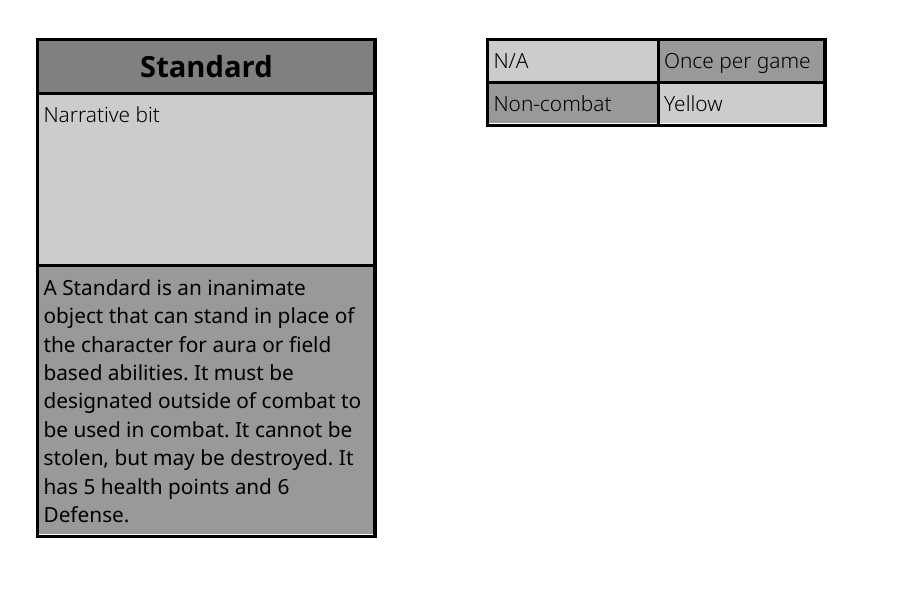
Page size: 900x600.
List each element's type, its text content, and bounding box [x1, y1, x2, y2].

table_header Standard [39, 41, 373, 92]
table_cell Yellow [660, 84, 823, 123]
table_cell Non-combat [489, 84, 657, 123]
table_cell A Standard is an inanimate object that can stand in place of the character for aura or field based abilities. It must be designated outside of combat to be used in combat. It cannot be stolen, but may be destroyed. It has 5 health points and 6 Defense. [39, 267, 373, 534]
table_cell Once per game [660, 41, 823, 81]
table_cell N/A [489, 41, 657, 81]
table_cell Narrative bit [39, 95, 373, 264]
